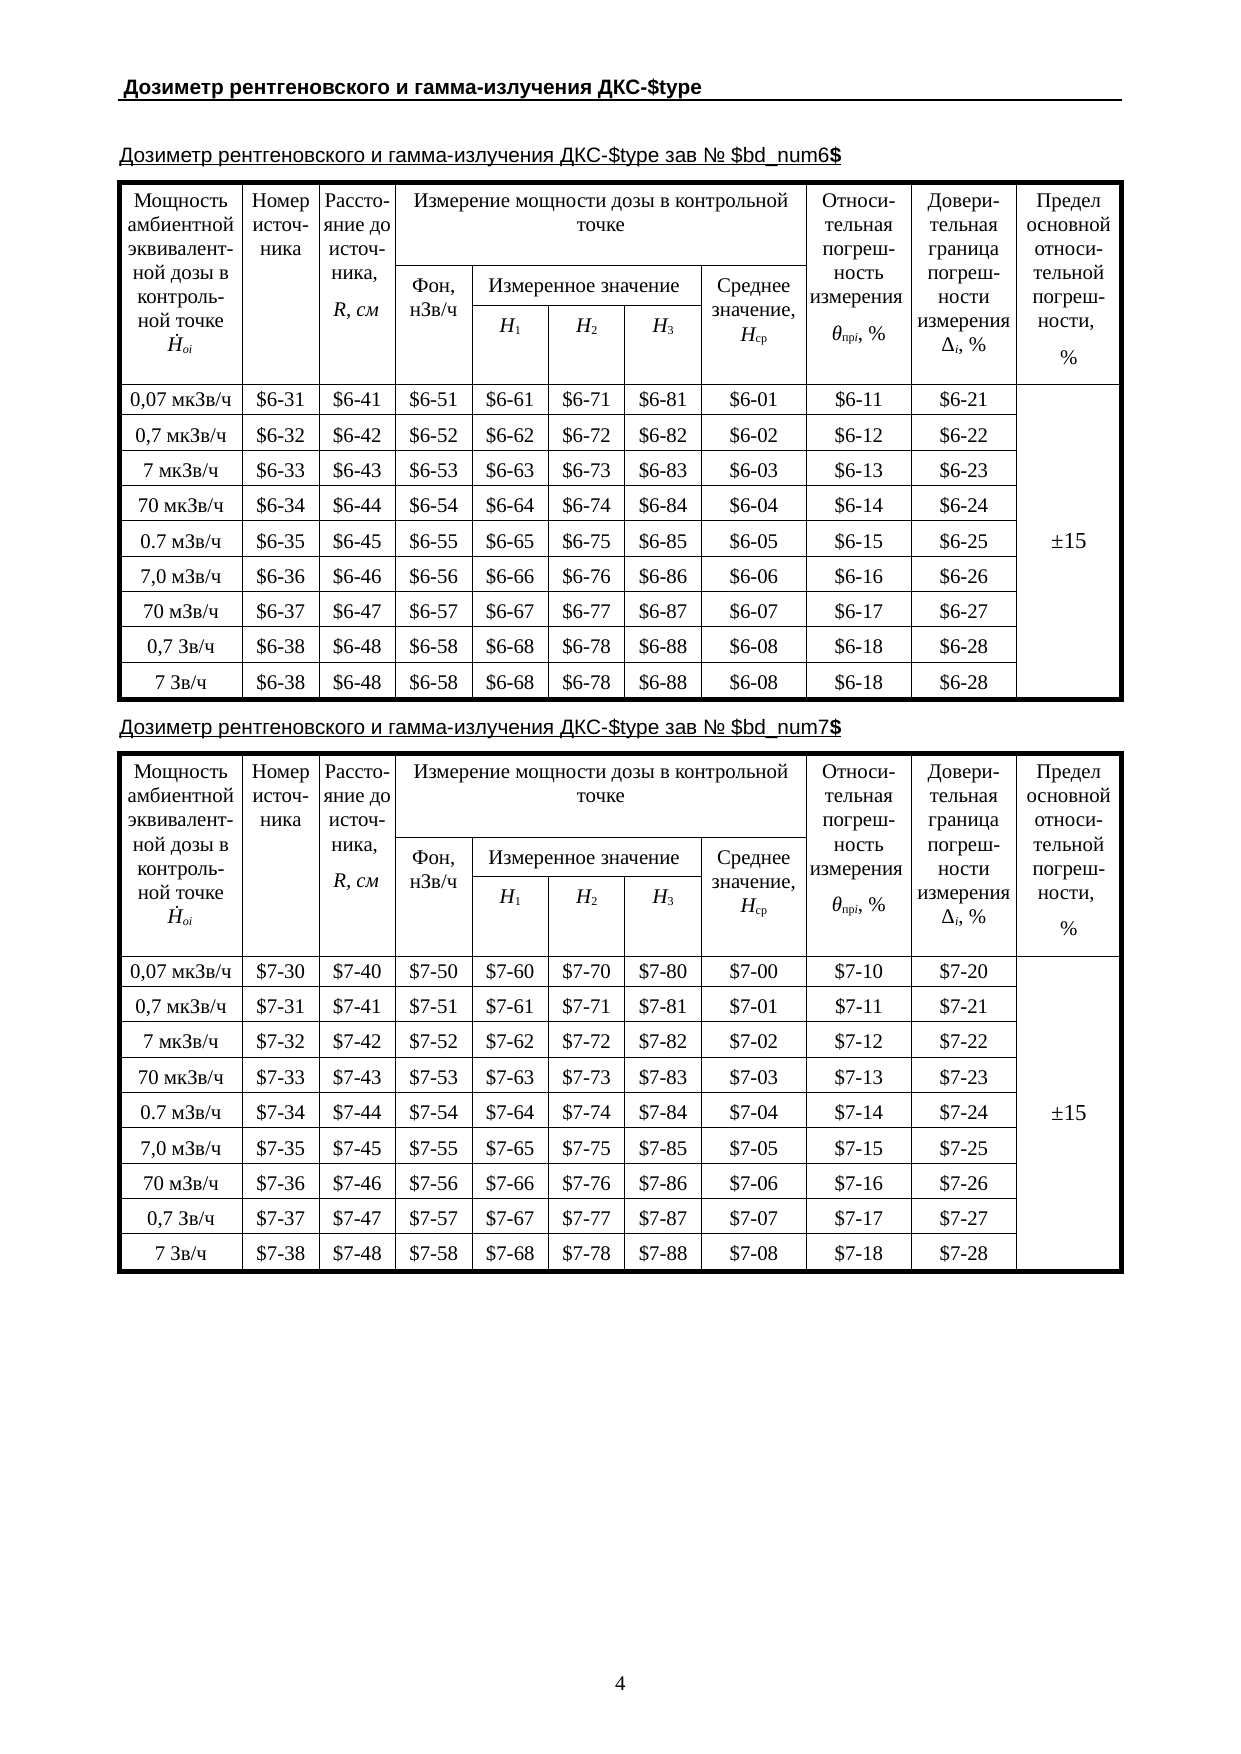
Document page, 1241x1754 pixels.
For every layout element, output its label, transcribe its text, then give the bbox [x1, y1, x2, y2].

table_cell $6-12 [807, 415, 911, 450]
table_cell $7-51 [396, 987, 472, 1021]
table_cell $6-66 [473, 557, 548, 591]
table_cell $6-18 [807, 627, 911, 662]
table_cell $6-28 [912, 663, 1016, 697]
table_cell $6-15 [807, 521, 911, 556]
table_cell 0,07 мкЗв/ч [122, 385, 242, 414]
table_cell $6-17 [807, 592, 911, 626]
table_cell $6-38 [243, 663, 319, 697]
table_cell $7-70 [549, 957, 624, 986]
table_cell $7-64 [473, 1093, 548, 1127]
table_cell $7-13 [807, 1058, 911, 1092]
table_cell $6-26 [912, 557, 1016, 591]
table_cell $6-48 [320, 663, 395, 697]
table_cell $7-46 [320, 1164, 395, 1198]
table_cell $7-52 [396, 1022, 472, 1057]
table_cell $7-45 [320, 1128, 395, 1162]
table_header Дозиметр рентгеновского и гамма-излучения ДКС-$type зав № $bd_num7$ [119, 702, 1121, 751]
table_cell $7-24 [912, 1093, 1016, 1127]
table_cell $7-36 [243, 1164, 319, 1198]
table_cell $7-20 [912, 957, 1016, 986]
table_cell $6-35 [243, 521, 319, 556]
table_cell 0,7 мкЗв/ч [122, 415, 242, 450]
table_cell ±15 [1017, 385, 1119, 697]
table_cell $7-40 [320, 957, 395, 986]
table_cell $7-55 [396, 1128, 472, 1162]
table_cell $6-11 [807, 385, 911, 414]
table_cell $6-82 [625, 415, 701, 450]
table_cell $7-65 [473, 1128, 548, 1162]
table_cell $6-47 [320, 592, 395, 626]
table_cell $6-68 [473, 663, 548, 697]
table_cell $7-01 [702, 987, 806, 1021]
table_cell $6-01 [702, 385, 806, 414]
table_cell 7,0 мЗв/ч [122, 557, 242, 591]
table_cell 70 мЗв/ч [122, 1164, 242, 1198]
table_cell $6-02 [702, 415, 806, 450]
table_cell $7-88 [625, 1234, 701, 1268]
table_cell $6-63 [473, 451, 548, 485]
table_cell $7-27 [912, 1199, 1016, 1233]
table_cell $7-38 [243, 1234, 319, 1268]
table_cell 7 мкЗв/ч [122, 451, 242, 485]
table_cell $6-62 [473, 415, 548, 450]
table_cell $6-38 [243, 627, 319, 662]
table_cell $7-21 [912, 987, 1016, 1021]
table_cell $6-78 [549, 663, 624, 697]
table_cell $7-04 [702, 1093, 806, 1127]
table_cell $7-68 [473, 1234, 548, 1268]
table_cell $6-27 [912, 592, 1016, 626]
table_cell $7-50 [396, 957, 472, 986]
table_cell $6-25 [912, 521, 1016, 556]
table_cell $6-84 [625, 486, 701, 520]
table_cell Среднее значение, Hср [702, 838, 806, 956]
table_cell $6-61 [473, 385, 548, 414]
table_cell $6-03 [702, 451, 806, 485]
table_cell $7-73 [549, 1058, 624, 1092]
table_cell Предел основной относи-тельной погреш-ности, % [1017, 756, 1119, 956]
table_cell 7 Зв/ч [122, 663, 242, 697]
table_cell Довери-тельная граница погреш-ности измерения Δi, % [912, 756, 1016, 956]
table_cell $6-81 [625, 385, 701, 414]
table_cell $6-18 [807, 663, 911, 697]
table_cell $7-80 [625, 957, 701, 986]
table_cell $6-24 [912, 486, 1016, 520]
table_cell $7-37 [243, 1199, 319, 1233]
table_cell 70 мЗв/ч [122, 592, 242, 626]
table_cell Довери-тельная граница погреш-ности измерения Δi, % [912, 185, 1016, 384]
table_cell $6-55 [396, 521, 472, 556]
table_cell $7-43 [320, 1058, 395, 1092]
table_cell $6-72 [549, 415, 624, 450]
table_cell Относи-тельная погреш-ность измерения θпрi, % [807, 185, 911, 384]
table_cell 7,0 мЗв/ч [122, 1128, 242, 1162]
table_cell $7-35 [243, 1128, 319, 1162]
table_cell 70 мкЗв/ч [122, 1058, 242, 1092]
table_cell $7-42 [320, 1022, 395, 1057]
table_cell $6-71 [549, 385, 624, 414]
table_cell $6-57 [396, 592, 472, 626]
table_cell $7-53 [396, 1058, 472, 1092]
table_cell $6-22 [912, 415, 1016, 450]
table_cell Рассто-яние до источ-ника, R, см [320, 756, 395, 956]
table_cell $6-08 [702, 663, 806, 697]
table_cell $7-18 [807, 1234, 911, 1268]
table_cell Измерение мощности дозы в контрольной точке [396, 756, 806, 837]
table_cell $7-72 [549, 1022, 624, 1057]
table_cell H2 [549, 306, 624, 384]
table_cell $7-16 [807, 1164, 911, 1198]
table_cell H2 [549, 877, 624, 956]
table_cell $7-67 [473, 1199, 548, 1233]
table_cell $6-77 [549, 592, 624, 626]
table_cell $7-74 [549, 1093, 624, 1127]
table_cell $6-44 [320, 486, 395, 520]
table_cell $7-47 [320, 1199, 395, 1233]
table_cell H3 [625, 306, 701, 384]
table_cell $6-31 [243, 385, 319, 414]
table_cell $7-56 [396, 1164, 472, 1198]
table_cell $6-14 [807, 486, 911, 520]
table_cell $7-62 [473, 1022, 548, 1057]
table_cell $6-56 [396, 557, 472, 591]
table_cell $6-28 [912, 627, 1016, 662]
table_cell Относи-тельная погреш-ность измерения θпрi, % [807, 756, 911, 956]
table_cell $6-65 [473, 521, 548, 556]
table_cell $7-28 [912, 1234, 1016, 1268]
table_cell $6-51 [396, 385, 472, 414]
table_cell H1 [473, 877, 548, 956]
table_cell $7-66 [473, 1164, 548, 1198]
table_cell Измеренное значение [473, 266, 701, 305]
table_cell Фон, нЗв/ч [396, 838, 472, 956]
table_cell $7-58 [396, 1234, 472, 1268]
table_cell ±15 [1017, 957, 1119, 1268]
table_cell $7-78 [549, 1234, 624, 1268]
table_cell $6-46 [320, 557, 395, 591]
table_cell 7 мкЗв/ч [122, 1022, 242, 1057]
table_cell $7-06 [702, 1164, 806, 1198]
table_cell $6-88 [625, 663, 701, 697]
table_cell $7-12 [807, 1022, 911, 1057]
table_cell $7-63 [473, 1058, 548, 1092]
table_cell $6-33 [243, 451, 319, 485]
table_cell $6-07 [702, 592, 806, 626]
table_cell $7-81 [625, 987, 701, 1021]
table_cell $6-75 [549, 521, 624, 556]
table_cell $7-10 [807, 957, 911, 986]
table_cell $7-84 [625, 1093, 701, 1127]
table_cell $7-60 [473, 957, 548, 986]
table_cell $6-86 [625, 557, 701, 591]
table_cell $7-44 [320, 1093, 395, 1127]
table_cell $6-04 [702, 486, 806, 520]
table_cell 7 Зв/ч [122, 1234, 242, 1268]
table_cell 0.7 мЗв/ч [122, 521, 242, 556]
table_cell $7-11 [807, 987, 911, 1021]
table_cell $7-31 [243, 987, 319, 1021]
table_cell $6-74 [549, 486, 624, 520]
table_cell $6-64 [473, 486, 548, 520]
table_cell $7-86 [625, 1164, 701, 1198]
table_cell $7-17 [807, 1199, 911, 1233]
table_cell $6-05 [702, 521, 806, 556]
table_cell Фон, нЗв/ч [396, 266, 472, 384]
table_cell $6-41 [320, 385, 395, 414]
table_cell $7-85 [625, 1128, 701, 1162]
table_cell $7-14 [807, 1093, 911, 1127]
table_cell $6-13 [807, 451, 911, 485]
table_cell $6-37 [243, 592, 319, 626]
table_cell Рассто-яние до источ-ника, R, см [320, 185, 395, 384]
table_cell $7-30 [243, 957, 319, 986]
table_cell $7-33 [243, 1058, 319, 1092]
table_cell $6-16 [807, 557, 911, 591]
table_cell $7-05 [702, 1128, 806, 1162]
table_cell Измеренное значение [473, 838, 701, 876]
table_cell $6-87 [625, 592, 701, 626]
table_cell Мощность амбиентной эквивалент-ной дозы в контроль-ной точке Ḣoi [122, 185, 242, 384]
table_cell $7-07 [702, 1199, 806, 1233]
table_cell $7-03 [702, 1058, 806, 1092]
table_cell H1 [473, 306, 548, 384]
table_cell $6-88 [625, 627, 701, 662]
table_cell $7-22 [912, 1022, 1016, 1057]
table_cell Среднее значение, Hср [702, 266, 806, 384]
table_cell $6-23 [912, 451, 1016, 485]
table_cell $7-23 [912, 1058, 1016, 1092]
table_cell Номер источ-ника [243, 756, 319, 956]
table_cell $6-76 [549, 557, 624, 591]
table_cell $6-83 [625, 451, 701, 485]
table_cell $6-68 [473, 627, 548, 662]
table_cell Предел основной относи-тельной погреш-ности, % [1017, 185, 1119, 384]
table_cell $6-78 [549, 627, 624, 662]
table_cell $6-73 [549, 451, 624, 485]
table_cell $6-45 [320, 521, 395, 556]
table_cell $7-54 [396, 1093, 472, 1127]
table_cell $7-26 [912, 1164, 1016, 1198]
table_cell $7-41 [320, 987, 395, 1021]
table_cell $6-85 [625, 521, 701, 556]
table_cell $7-76 [549, 1164, 624, 1198]
table_cell $6-36 [243, 557, 319, 591]
table_cell $6-58 [396, 627, 472, 662]
table_cell $6-52 [396, 415, 472, 450]
table_cell $7-25 [912, 1128, 1016, 1162]
table_cell $7-61 [473, 987, 548, 1021]
table_cell $6-08 [702, 627, 806, 662]
table_cell 0,7 Зв/ч [122, 627, 242, 662]
table_cell $7-75 [549, 1128, 624, 1162]
table_cell $6-43 [320, 451, 395, 485]
table_cell $6-48 [320, 627, 395, 662]
table_cell 0,7 Зв/ч [122, 1199, 242, 1233]
table_cell $7-00 [702, 957, 806, 986]
table_cell $6-53 [396, 451, 472, 485]
table_cell 70 мкЗв/ч [122, 486, 242, 520]
table_cell $7-08 [702, 1234, 806, 1268]
table_cell $7-34 [243, 1093, 319, 1127]
table_cell $6-32 [243, 415, 319, 450]
table_header Дозиметр рентгеновского и гамма-излучения ДКС-$type зав № $bd_num6$ [119, 131, 1121, 179]
table_cell $7-48 [320, 1234, 395, 1268]
table_cell $6-42 [320, 415, 395, 450]
table_cell $6-58 [396, 663, 472, 697]
table_cell Номер источ-ника [243, 185, 319, 384]
table_cell $6-34 [243, 486, 319, 520]
table_cell $7-77 [549, 1199, 624, 1233]
table_cell $7-82 [625, 1022, 701, 1057]
table_cell $7-15 [807, 1128, 911, 1162]
table_cell $7-71 [549, 987, 624, 1021]
table_cell 0,07 мкЗв/ч [122, 957, 242, 986]
table_cell $7-32 [243, 1022, 319, 1057]
table_cell $7-83 [625, 1058, 701, 1092]
table_cell $7-57 [396, 1199, 472, 1233]
table_cell 0,7 мкЗв/ч [122, 987, 242, 1021]
table_cell 0.7 мЗв/ч [122, 1093, 242, 1127]
table_cell $6-67 [473, 592, 548, 626]
table_cell H3 [625, 877, 701, 956]
table_cell $6-54 [396, 486, 472, 520]
table_cell $7-87 [625, 1199, 701, 1233]
table_cell Измерение мощности дозы в контрольной точке [396, 185, 806, 265]
table_cell $7-02 [702, 1022, 806, 1057]
table_cell $6-06 [702, 557, 806, 591]
table_cell $6-21 [912, 385, 1016, 414]
table_cell Мощность амбиентной эквивалент-ной дозы в контроль-ной точке Ḣoi [122, 756, 242, 956]
